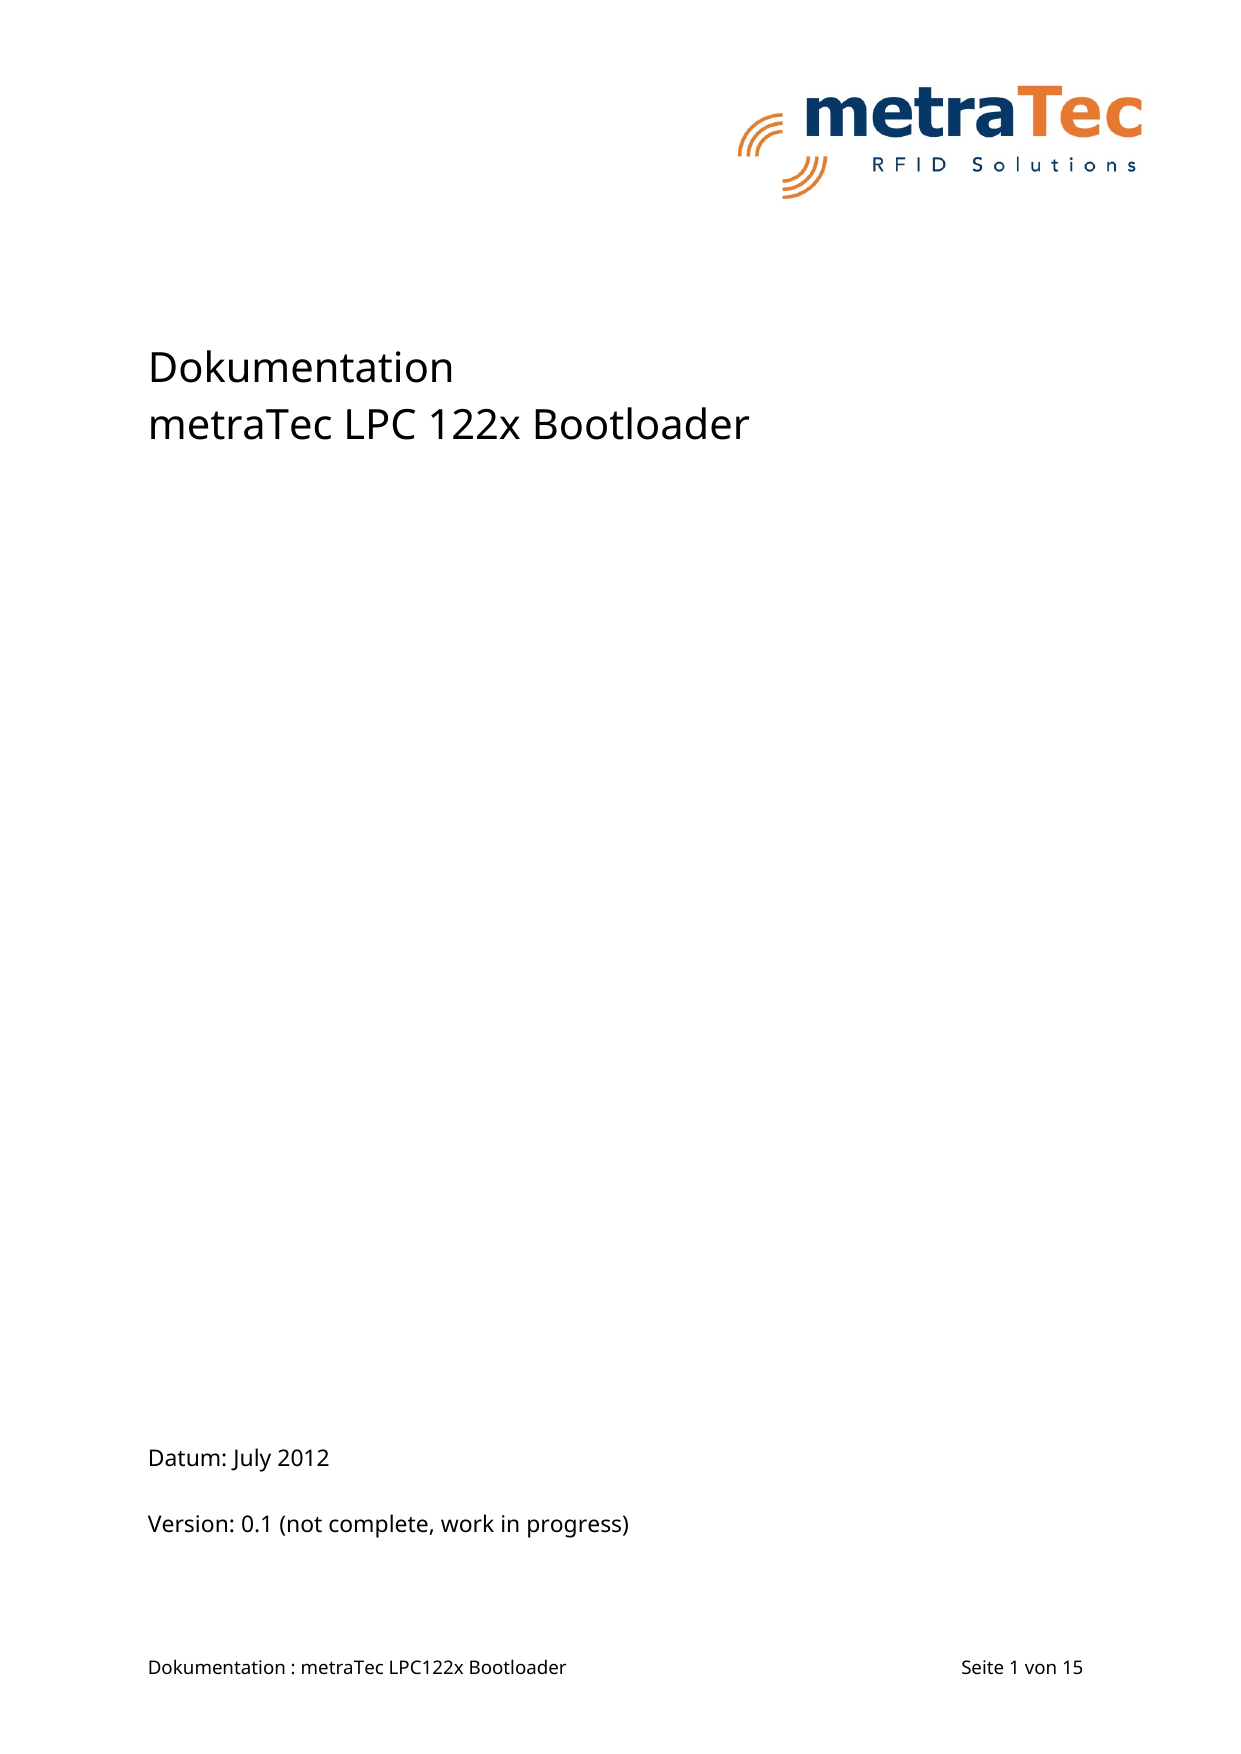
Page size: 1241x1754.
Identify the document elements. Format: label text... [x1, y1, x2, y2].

text Datum: July 2012 [148, 1442, 1093, 1474]
text Version: 0.1 (not complete, work in progress) [148, 1508, 1093, 1539]
text Dokumentation [148, 338, 1093, 394]
picture [727, 74, 1155, 207]
text metraTec LPC 122x Bootloader [148, 394, 1093, 451]
